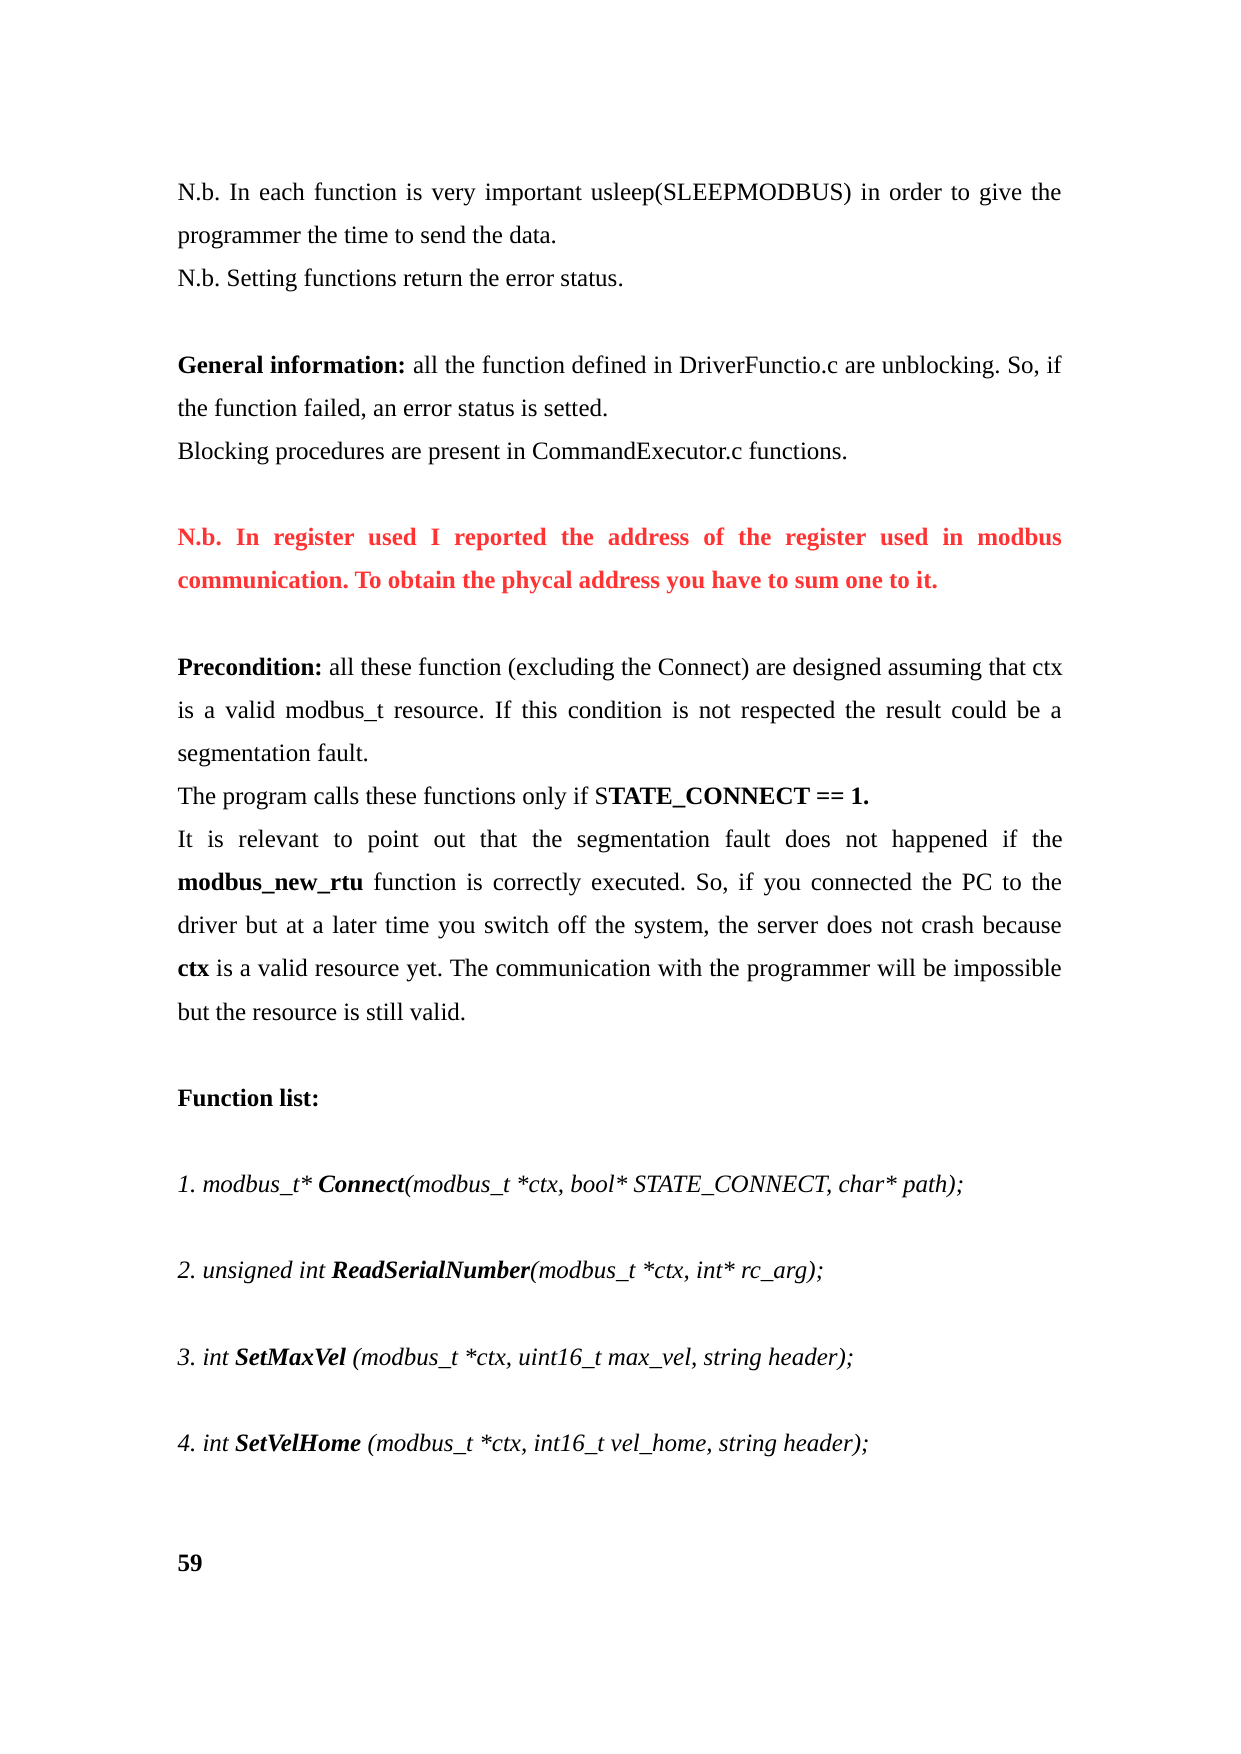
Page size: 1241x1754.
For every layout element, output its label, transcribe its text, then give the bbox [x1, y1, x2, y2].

text 3. int SetMaxVel (modbus_t *ctx, uint16_t max_vel, string header); [177, 1342, 1063, 1370]
text Function list: [177, 1083, 1063, 1112]
text General information: all the function defined in DriverFunctio.c are unblocking. So, if the function failed, an error status is setted. [177, 350, 1063, 422]
text 1. modbus_t* Connect(modbus_t *ctx, bool* STATE_CONNECT, char* path); [177, 1169, 1063, 1198]
text 2. unsigned int ReadSerialNumber(modbus_t *ctx, int* rc_arg); [177, 1255, 1063, 1284]
text N.b. In each function is very important usleep(SLEEPMODBUS) in order to give the programmer the time to send the data. [177, 177, 1063, 249]
text N.b. Setting functions return the error status. [177, 263, 1063, 292]
text It is relevant to point out that the segmentation fault does not happened if the modbus_new_rtu function is correctly executed. So, if you connected the PC to the driver but at a later time you switch off the system, the server does not crash because ctx is a valid resource yet. The communication with the programmer will be impossible but the resource is still valid. [177, 824, 1063, 1025]
text Precondition: all these function (excluding the Connect) are designed assuming that ctx is a valid modbus_t resource. If this condition is not respected the result could be a segmentation fault. [177, 652, 1063, 767]
text 4. int SetVelHome (modbus_t *ctx, int16_t vel_home, string header); [177, 1428, 1063, 1457]
text Blocking procedures are present in CommandExecutor.c functions. [177, 436, 1063, 465]
text The program calls these functions only if STATE_CONNECT == 1. [177, 781, 1063, 810]
text N.b. In register used I reported the address of the register used in modbus communication. To obtain the phycal address you have to sum one to it. [177, 522, 1063, 594]
